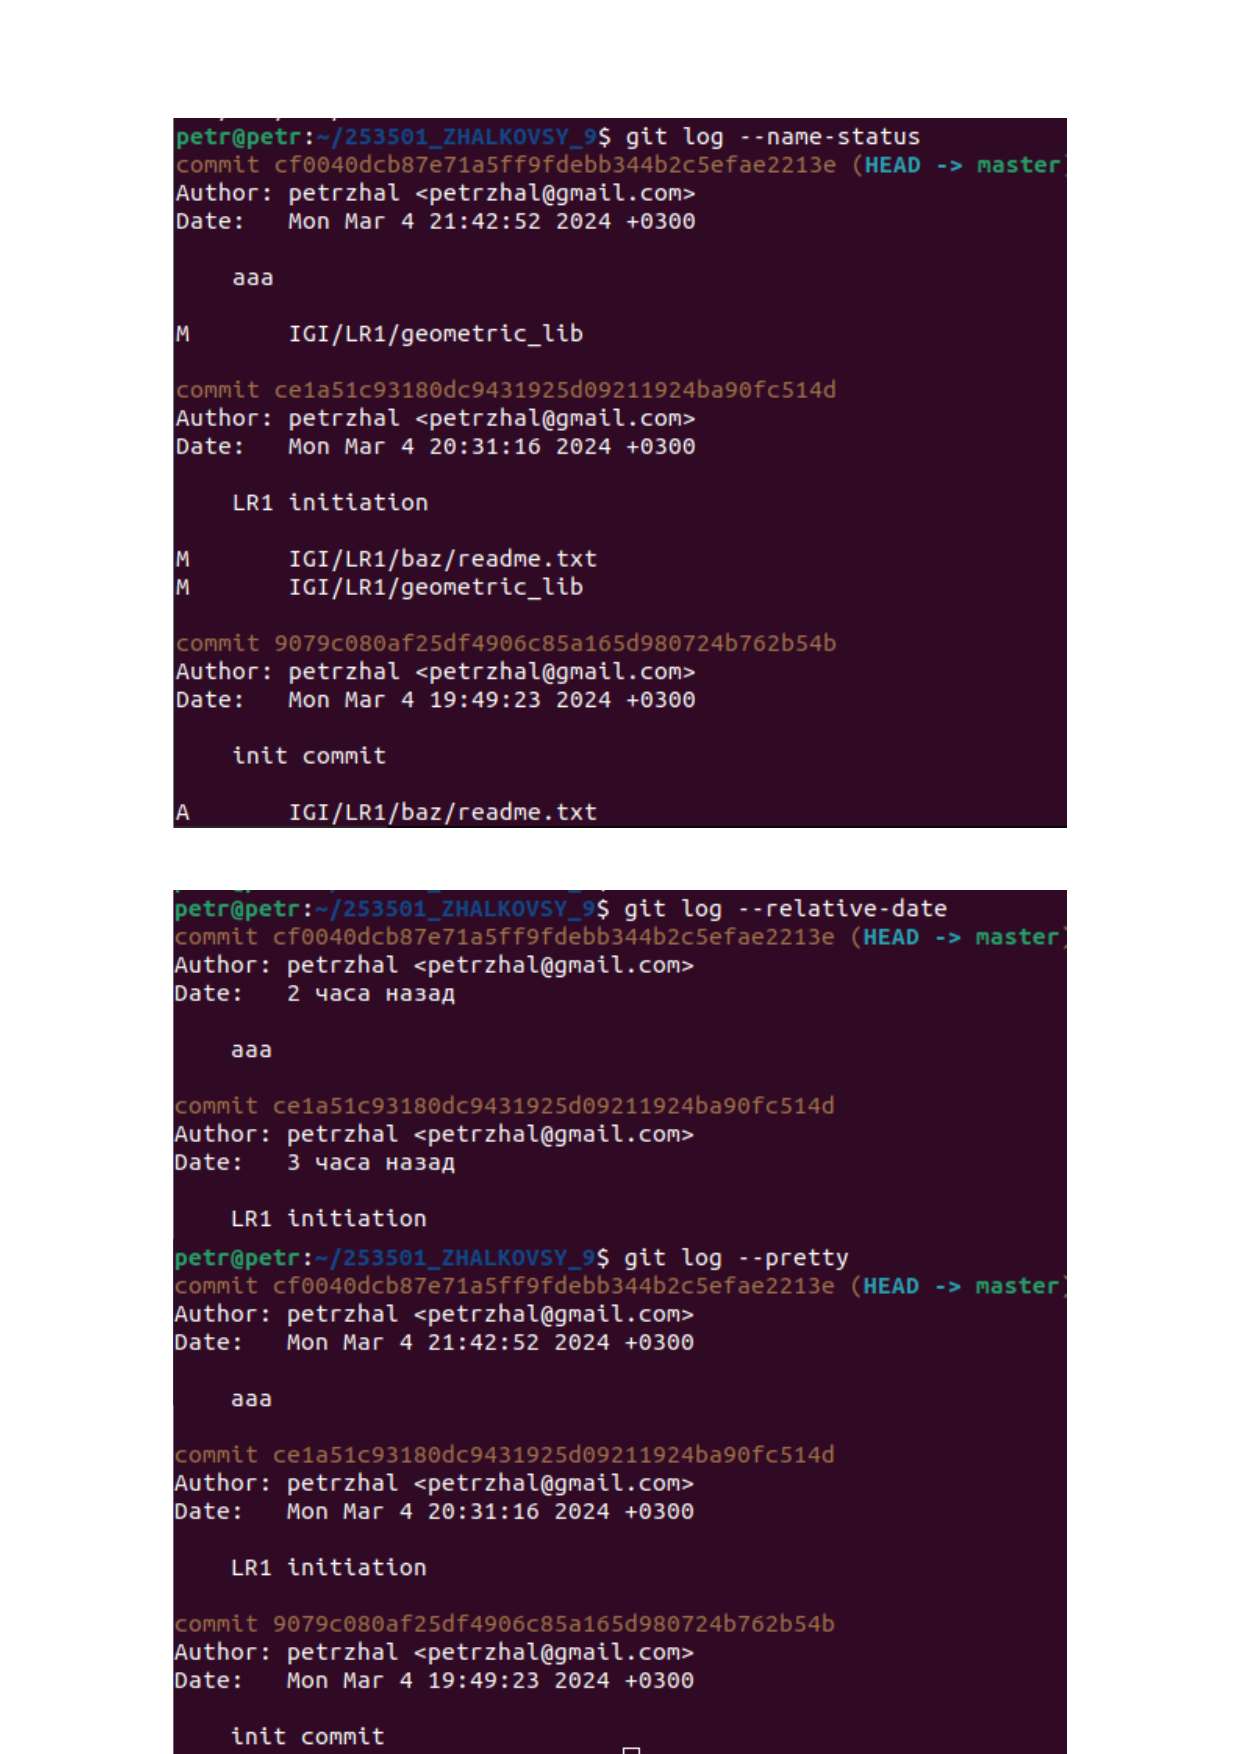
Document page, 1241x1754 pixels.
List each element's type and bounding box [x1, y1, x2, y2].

picture [173, 890, 1067, 1754]
picture [173, 118, 1067, 828]
